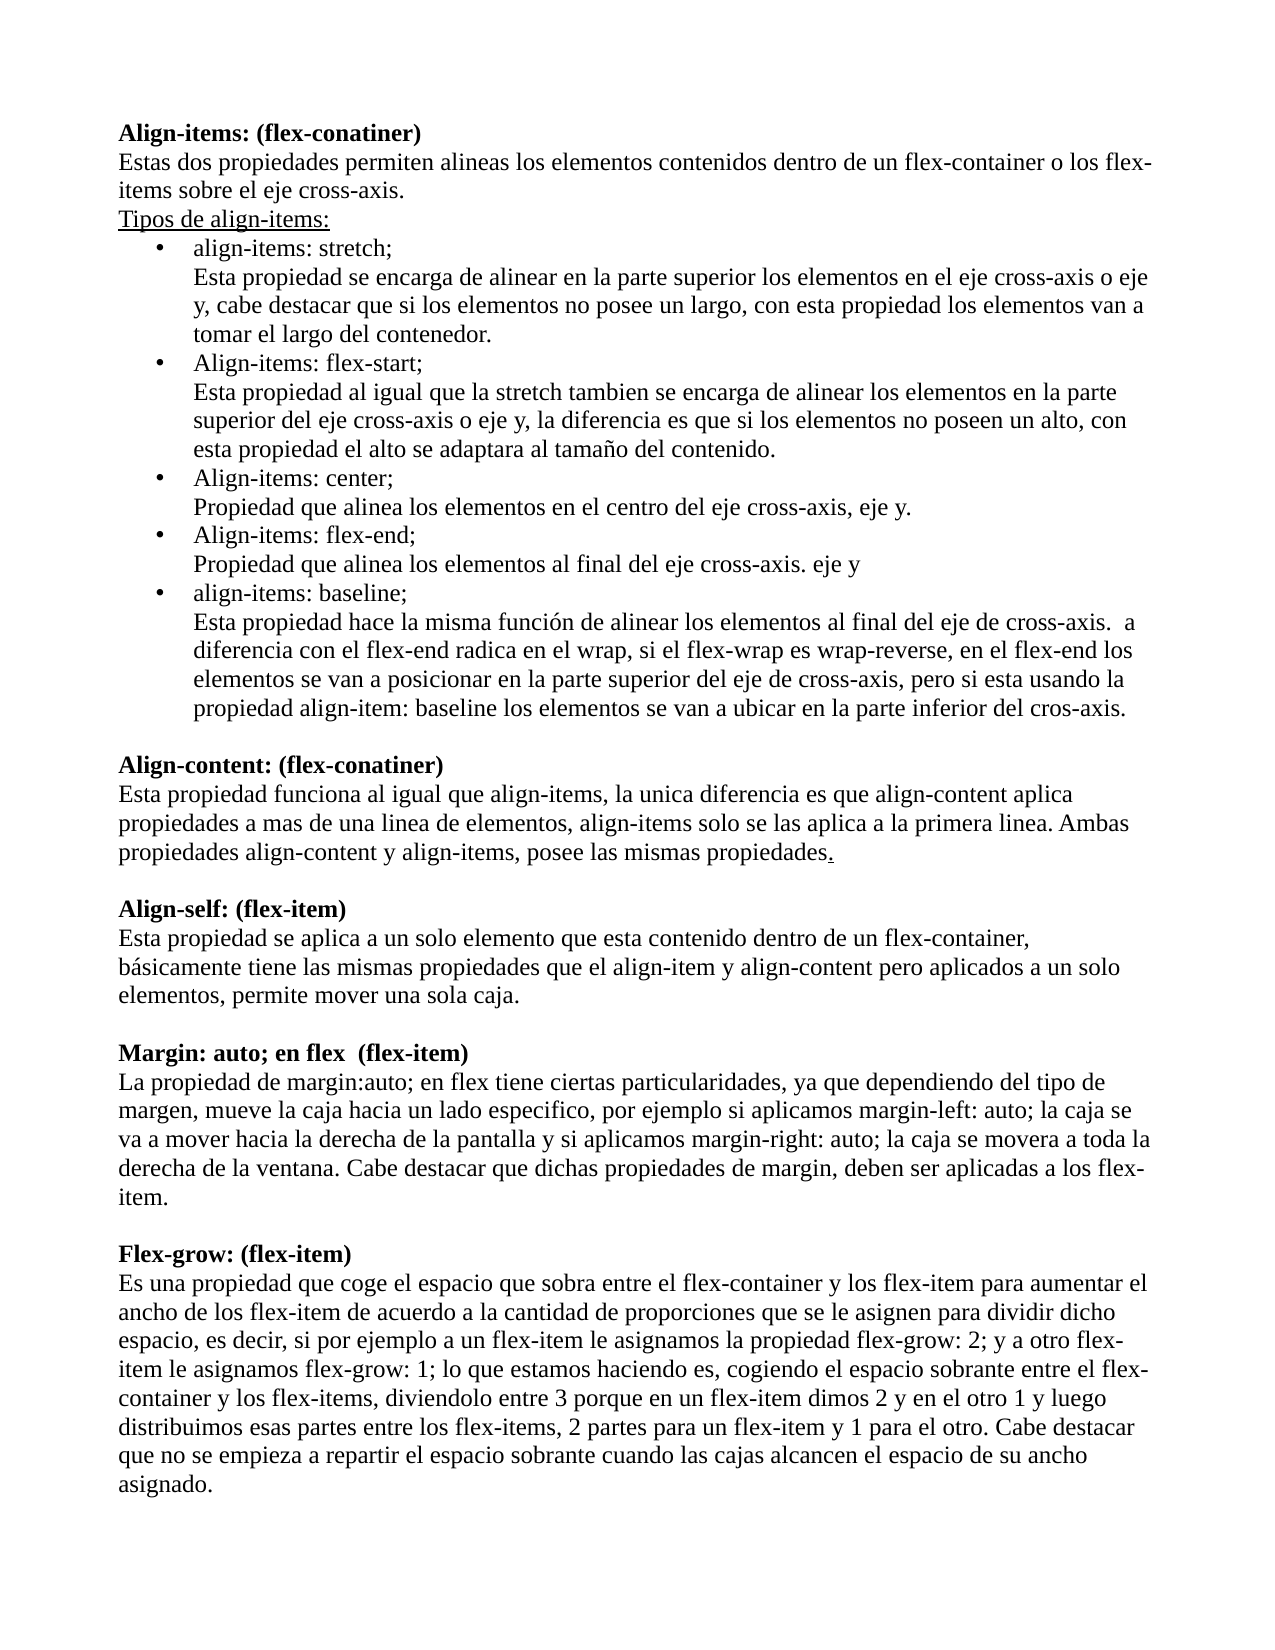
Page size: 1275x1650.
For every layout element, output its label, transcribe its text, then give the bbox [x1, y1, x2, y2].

text La propiedad de margin:auto; en flex tiene ciertas particularidades, ya que dependiendo del tipo de margen, mueve la caja hacia un lado especifico, por ejemplo si aplicamos margin-left: auto; la caja se va a mover hacia la derecha de la pantalla y si aplicamos margin-right: auto; la caja se movera a toda la derecha de la ventana. Cabe destacar que dichas propiedades de margin, deben ser aplicadas a los flex-item. [118, 1067, 1157, 1211]
list Esta propiedad hace la misma función de alinear los elementos al final del eje de cross-axis. a diferencia con el flex-end radica en el wrap, si el flex-wrap es wrap-reverse, en el flex-end los elementos se van a posicionar en la parte superior del eje de cross-axis, pero si esta usando la propiedad align-item: baseline los elementos se van a ubicar en la parte inferior del cros-axis. [156, 607, 1157, 722]
text Estas dos propiedades permiten alineas los elementos contenidos dentro de un flex-container o los flex-items sobre el eje cross-axis. [118, 147, 1157, 204]
text Tipos de align-items: [118, 204, 1157, 233]
list Esta propiedad se encarga de alinear en la parte superior los elementos en el eje cross-axis o eje y, cabe destacar que si los elementos no posee un largo, con esta propiedad los elementos van a tomar el largo del contenedor. [156, 262, 1157, 348]
list Propiedad que alinea los elementos al final del eje cross-axis. eje y [156, 549, 1157, 578]
list Align-items: center; [156, 463, 1157, 492]
text Align-content: (flex-conatiner) [118, 751, 1157, 779]
text Esta propiedad funciona al igual que align-items, la unica diferencia es que align-content aplica propiedades a mas de una linea de elementos, align-items solo se las aplica a la primera linea. Ambas propiedades align-content y align-items, posee las mismas propiedades. [118, 779, 1157, 866]
text Flex-grow: (flex-item) [118, 1239, 1157, 1268]
list align-items: baseline; [156, 578, 1157, 607]
text Es una propiedad que coge el espacio que sobra entre el flex-container y los flex-item para aumentar el ancho de los flex-item de acuerdo a la cantidad de proporciones que se le asignen para dividir dicho espacio, es decir, si por ejemplo a un flex-item le asignamos la propiedad flex-grow: 2; y a otro flex-item le asignamos flex-grow: 1; lo que estamos haciendo es, cogiendo el espacio sobrante entre el flex-container y los flex-items, diviendolo entre 3 porque en un flex-item dimos 2 y en el otro 1 y luego distribuimos esas partes entre los flex-items, 2 partes para un flex-item y 1 para el otro. Cabe destacar que no se empieza a repartir el espacio sobrante cuando las cajas alcancen el espacio de su ancho asignado. [118, 1268, 1157, 1498]
text Align-self: (flex-item) [118, 894, 1157, 923]
text Align-items: (flex-conatiner) [118, 118, 1157, 147]
list Propiedad que alinea los elementos en el centro del eje cross-axis, eje y. [156, 492, 1157, 521]
list Esta propiedad al igual que la stretch tambien se encarga de alinear los elementos en la parte superior del eje cross-axis o eje y, la diferencia es que si los elementos no poseen un alto, con esta propiedad el alto se adaptara al tamaño del contenido. [156, 377, 1157, 463]
text Margin: auto; en flex (flex-item) [118, 1038, 1157, 1067]
list align-items: stretch; [156, 233, 1157, 262]
text Esta propiedad se aplica a un solo elemento que esta contenido dentro de un flex-container, básicamente tiene las mismas propiedades que el align-item y align-content pero aplicados a un solo elementos, permite mover una sola caja. [118, 923, 1157, 1009]
list Align-items: flex-start; [156, 348, 1157, 377]
list Align-items: flex-end; [156, 521, 1157, 549]
